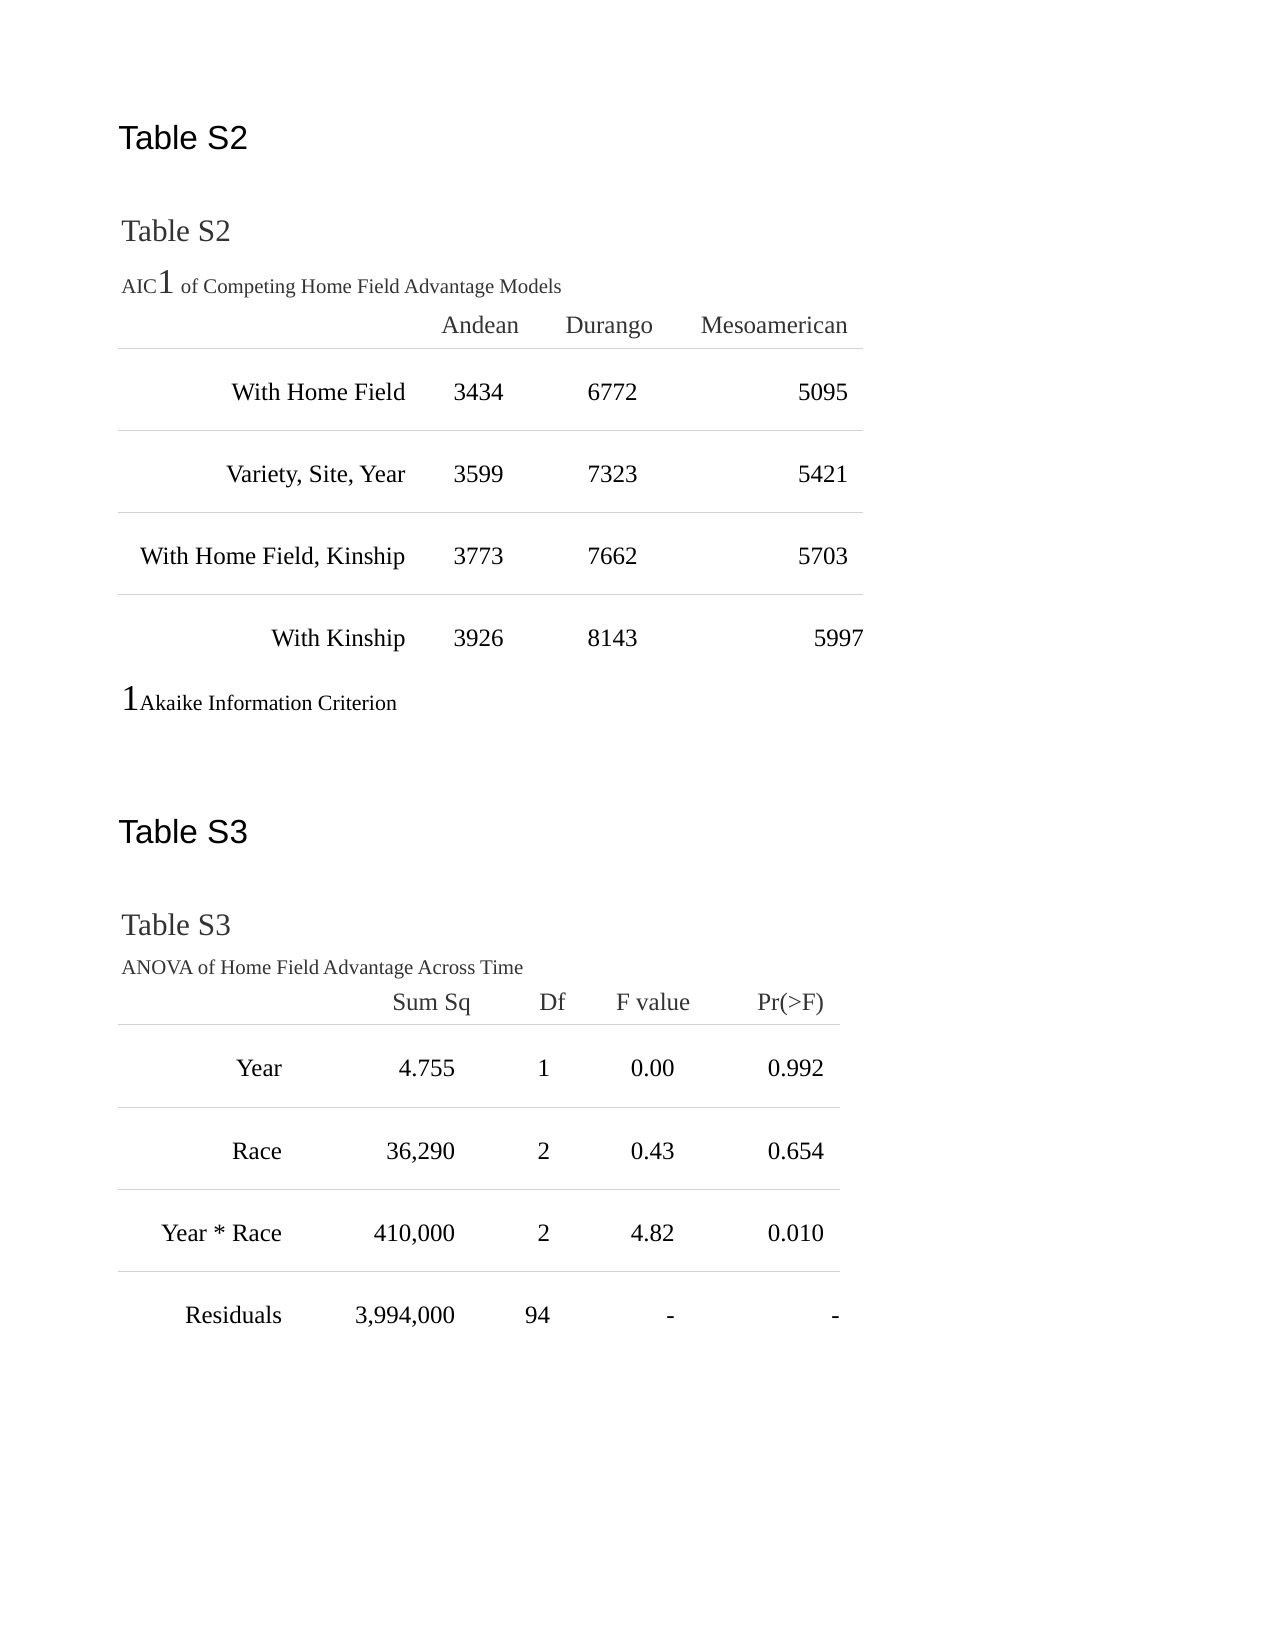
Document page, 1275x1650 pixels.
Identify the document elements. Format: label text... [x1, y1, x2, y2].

table_cell 3,994,000 [298, 1272, 470, 1350]
table_cell With Kinship [118, 595, 421, 673]
table_cell 4.82 [565, 1190, 690, 1271]
table_cell F value [565, 987, 690, 1024]
table_cell 5703 [653, 513, 863, 594]
table_cell 1Akaike Information Criterion [118, 673, 863, 727]
table_cell 1 [470, 1025, 565, 1107]
table_cell 4.755 [298, 1025, 470, 1107]
table_cell Andean [421, 310, 519, 347]
table_cell 5421 [653, 431, 863, 512]
table_cell 8143 [519, 595, 653, 673]
table_cell 94 [470, 1272, 565, 1350]
subtitle Table S2 [118, 118, 1157, 157]
table_cell 2 [470, 1190, 565, 1271]
table_cell 3434 [421, 349, 519, 429]
table_cell 2 [470, 1108, 565, 1189]
table_cell 5997 [653, 595, 863, 673]
table_cell 0.010 [690, 1190, 839, 1271]
table_cell Variety, Site, Year [118, 431, 421, 512]
table_cell 5095 [653, 349, 863, 429]
table_cell 0.992 [690, 1025, 839, 1107]
table_cell 3773 [421, 513, 519, 594]
table_cell ANOVA of Home Field Advantage Across Time [118, 952, 839, 987]
table_cell - [565, 1272, 690, 1350]
table_cell [118, 310, 421, 347]
table_cell 6772 [519, 349, 653, 429]
table_cell Race [118, 1108, 297, 1189]
table_cell [118, 987, 297, 1024]
table_header Table S3 [118, 904, 839, 952]
table_cell Residuals [118, 1272, 297, 1350]
table_cell Durango [519, 310, 653, 347]
table_cell Mesoamerican [653, 310, 863, 347]
table_cell 0.00 [565, 1025, 690, 1107]
table_cell 410,000 [298, 1190, 470, 1271]
table_header Table S2 [118, 210, 863, 258]
table_cell 0.43 [565, 1108, 690, 1189]
table_cell 36,290 [298, 1108, 470, 1189]
table_cell 3599 [421, 431, 519, 512]
table_cell Year * Race [118, 1190, 297, 1271]
table_cell With Home Field, Kinship [118, 513, 421, 594]
table_cell Year [118, 1025, 297, 1107]
table_cell 7662 [519, 513, 653, 594]
table_cell - [690, 1272, 839, 1350]
table_cell AIC1 of Competing Home Field Advantage Models [118, 259, 863, 310]
table_cell With Home Field [118, 349, 421, 429]
table_cell Pr(>F) [690, 987, 839, 1024]
table_cell Df [470, 987, 565, 1024]
table_cell 3926 [421, 595, 519, 673]
table_cell 0.654 [690, 1108, 839, 1189]
table_cell Sum Sq [298, 987, 470, 1024]
table_cell 7323 [519, 431, 653, 512]
subtitle Table S3 [118, 812, 1157, 850]
